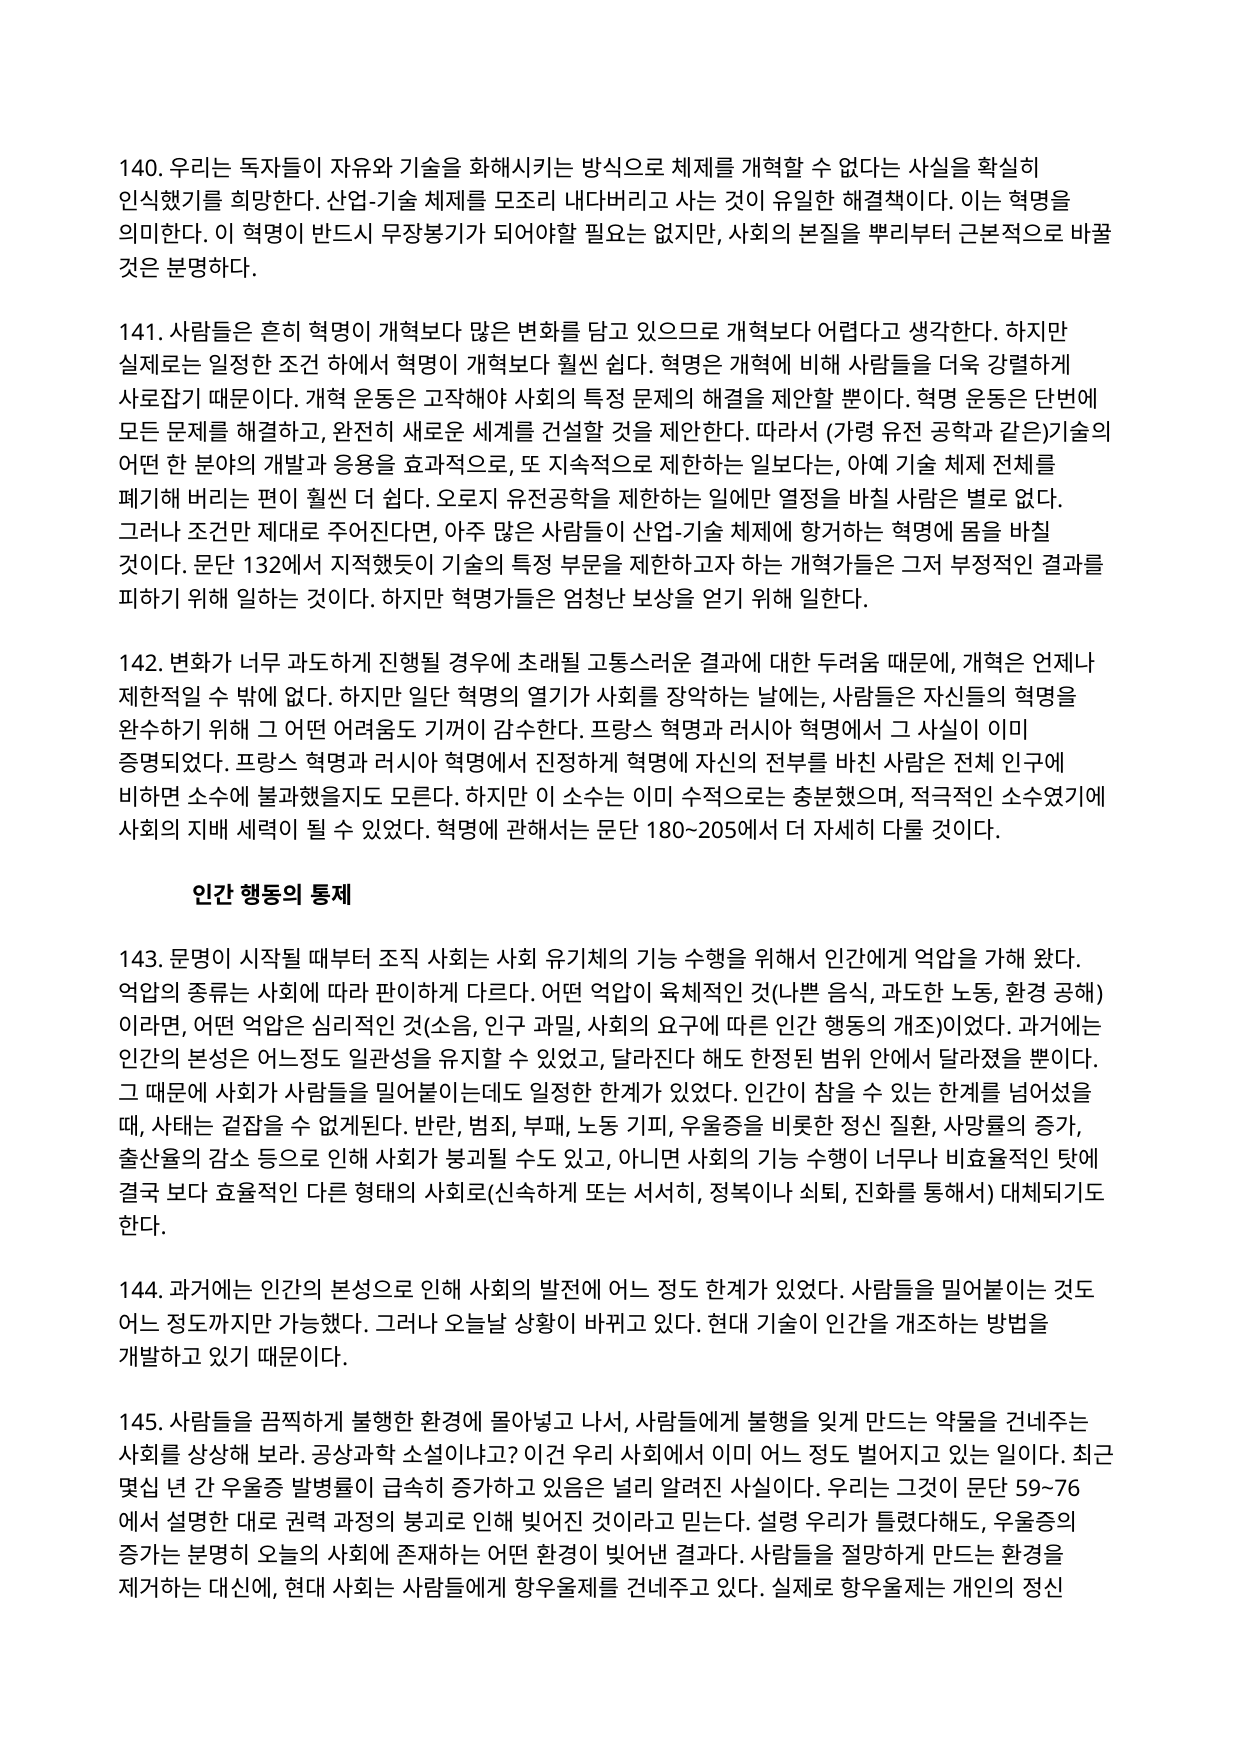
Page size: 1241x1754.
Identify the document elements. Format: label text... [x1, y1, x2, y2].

text 144. 과거에는 인간의 본성으로 인해 사회의 발전에 어느 정도 한계가 있었다. 사람들을 밀어붙이는 것도 어느 정도까지만 가능했다. 그러나 오늘날 상황이 바뀌고 있다. 현대 기술이 인간을 개조하는 방법을 개발하고 있기 때문이다. [118, 1272, 1122, 1372]
text 인간 행동의 통제 [118, 876, 1122, 910]
text 143. 문명이 시작될 때부터 조직 사회는 사회 유기체의 기능 수행을 위해서 인간에게 억압을 가해 왔다. 억압의 종류는 사회에 따라 판이하게 다르다. 어떤 억압이 육체적인 것(나쁜 음식, 과도한 노동, 환경 공해)이라면, 어떤 억압은 심리적인 것(소음, 인구 과밀, 사회의 요구에 따른 인간 행동의 개조)이었다. 과거에는 인간의 본성은 어느정도 일관성을 유지할 수 있었고, 달라진다 해도 한정된 범위 안에서 달라졌을 뿐이다. 그 때문에 사회가 사람들을 밀어붙이는데도 일정한 한계가 있었다. 인간이 참을 수 있는 한계를 넘어섰을 때, 사태는 겉잡을 수 없게된다. 반란, 범죄, 부패, 노동 기피, 우울증을 비롯한 정신 질환, 사망률의 증가, 출산율의 감소 등으로 인해 사회가 붕괴될 수도 있고, 아니면 사회의 기능 수행이 너무나 비효율적인 탓에 결국 보다 효율적인 다른 형태의 사회로(신속하게 또는 서서히, 정복이나 쇠퇴, 진화를 통해서) 대체되기도 한다. [118, 941, 1122, 1241]
text 140. 우리는 독자들이 자유와 기술을 화해시키는 방식으로 체제를 개혁할 수 없다는 사실을 확실히 인식했기를 희망한다. 산업-기술 체제를 모조리 내다버리고 사는 것이 유일한 해결책이다. 이는 혁명을 의미한다. 이 혁명이 반드시 무장봉기가 되어야할 필요는 없지만, 사회의 본질을 뿌리부터 근본적으로 바꿀 것은 분명하다. [118, 149, 1122, 283]
text 145. 사람들을 끔찍하게 불행한 환경에 몰아넣고 나서, 사람들에게 불행을 잊게 만드는 약물을 건네주는 사회를 상상해 보라. 공상과학 소설이냐고? 이건 우리 사회에서 이미 어느 정도 벌어지고 있는 일이다. 최근 몇십 년 간 우울증 발병률이 급속히 증가하고 있음은 널리 알려진 사실이다. 우리는 그것이 문단 59~76에서 설명한 대로 권력 과정의 붕괴로 인해 빚어진 것이라고 믿는다. 설령 우리가 틀렸다해도, 우울증의 증가는 분명히 오늘의 사회에 존재하는 어떤 환경이 빚어낸 결과다. 사람들을 절망하게 만드는 환경을 제거하는 대신에, 현대 사회는 사람들에게 항우울제를 건네주고 있다. 실제로 항우울제는 개인의 정신 [118, 1403, 1122, 1603]
text 142. 변화가 너무 과도하게 진행될 경우에 초래될 고통스러운 결과에 대한 두려움 때문에, 개혁은 언제나 제한적일 수 밖에 없다. 하지만 일단 혁명의 열기가 사회를 장악하는 날에는, 사람들은 자신들의 혁명을 완수하기 위해 그 어떤 어려움도 기꺼이 감수한다. 프랑스 혁명과 러시아 혁명에서 그 사실이 이미 증명되었다. 프랑스 혁명과 러시아 혁명에서 진정하게 혁명에 자신의 전부를 바친 사람은 전체 인구에 비하면 소수에 불과했을지도 모른다. 하지만 이 소수는 이미 수적으로는 충분했으며, 적극적인 소수였기에 사회의 지배 세력이 될 수 있었다. 혁명에 관해서는 문단 180~205에서 더 자세히 다룰 것이다. [118, 645, 1122, 845]
text 141. 사람들은 흔히 혁명이 개혁보다 많은 변화를 담고 있으므로 개혁보다 어렵다고 생각한다. 하지만 실제로는 일정한 조건 하에서 혁명이 개혁보다 훨씬 쉽다. 혁명은 개혁에 비해 사람들을 더욱 강렬하게 사로잡기 때문이다. 개혁 운동은 고작해야 사회의 특정 문제의 해결을 제안할 뿐이다. 혁명 운동은 단번에 모든 문제를 해결하고, 완전히 새로운 세계를 건설할 것을 제안한다. 따라서 (가령 유전 공학과 같은)기술의 어떤 한 분야의 개발과 응용을 효과적으로, 또 지속적으로 제한하는 일보다는, 아예 기술 체제 전체를 폐기해 버리는 편이 훨씬 더 쉽다. 오로지 유전공학을 제한하는 일에만 열정을 바칠 사람은 별로 없다. 그러나 조건만 제대로 주어진다면, 아주 많은 사람들이 산업-기술 체제에 항거하는 혁명에 몸을 바칠 것이다. 문단 132에서 지적했듯이 기술의 특정 부문을 제한하고자 하는 개혁가들은 그저 부정적인 결과를 피하기 위해 일하는 것이다. 하지만 혁명가들은 엄청난 보상을 얻기 위해 일한다. [118, 314, 1122, 614]
